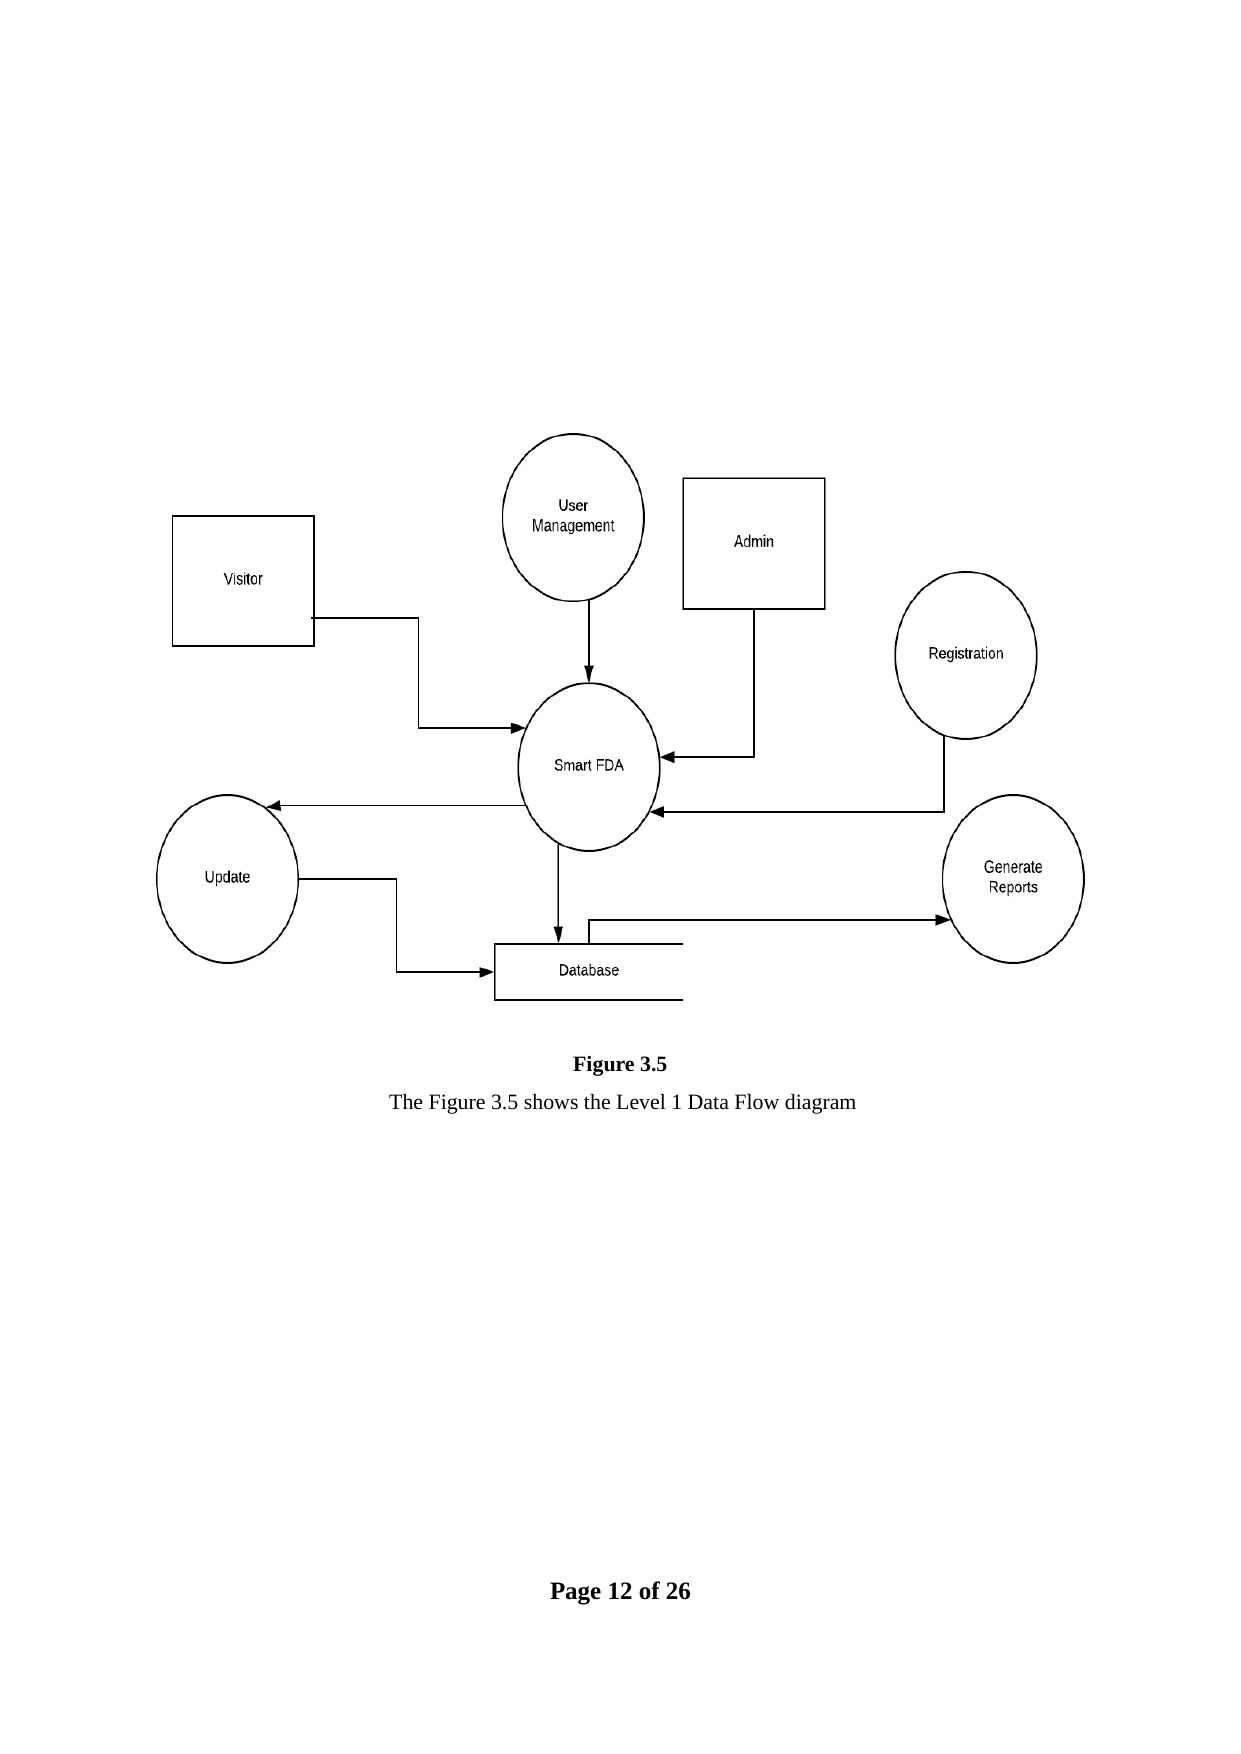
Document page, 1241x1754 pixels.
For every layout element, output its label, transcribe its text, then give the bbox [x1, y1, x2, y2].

text Page 12 of 26 [118, 1576, 1122, 1604]
text The Figure 3.5 shows the Level 1 Data Flow diagram [118, 1089, 1122, 1114]
text Figure 3.5 [118, 1051, 1122, 1076]
picture [125, 396, 1115, 1037]
